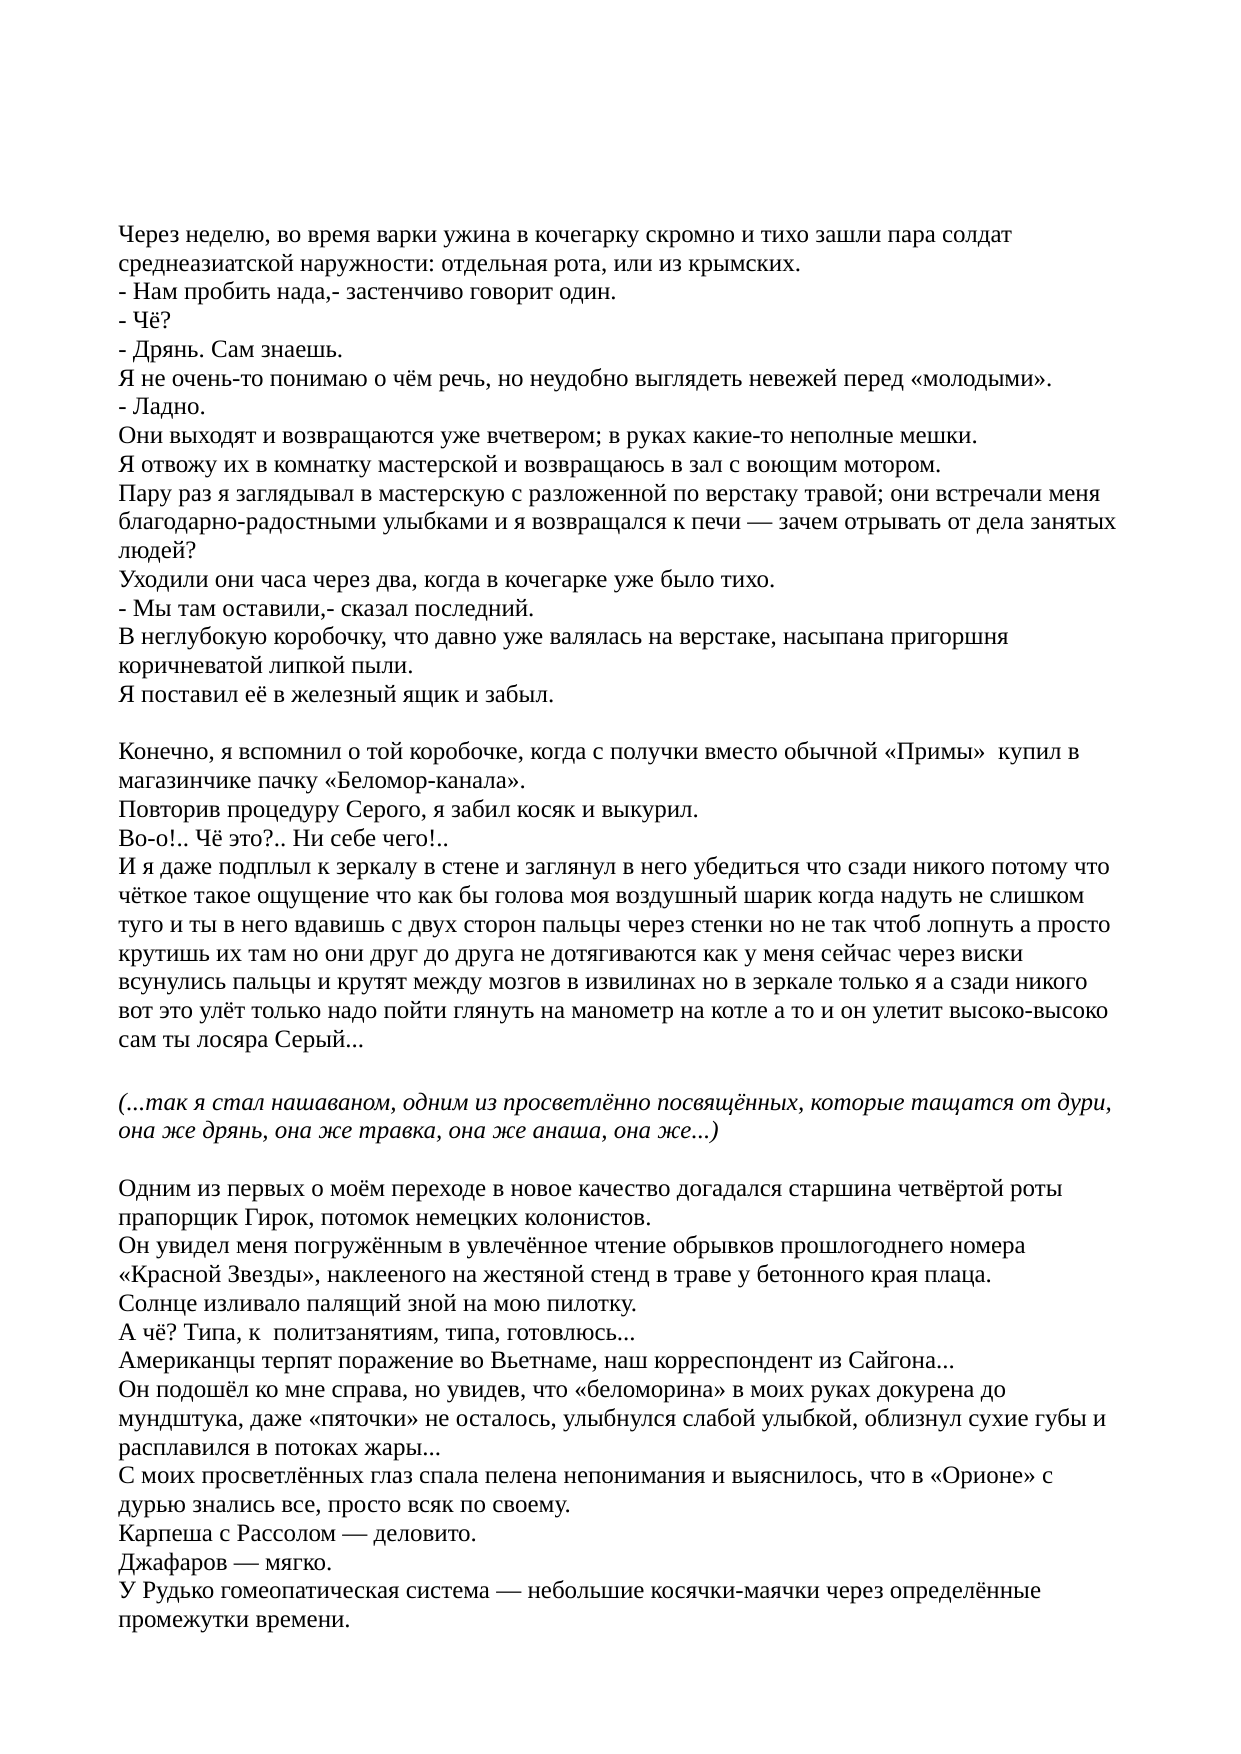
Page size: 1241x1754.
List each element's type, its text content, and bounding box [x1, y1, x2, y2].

text Карпеша с Рассолом — деловито. [118, 1518, 1122, 1547]
text Они выходят и возвращаются уже вчетвером; в руках какие-то неполные мешки. [118, 420, 1122, 449]
text Повторив процедуру Серого, я забил косяк и выкурил. [118, 794, 1122, 823]
text Я отвожу их в комнатку мастерской и возвращаюсь в зал с воющим мотором. [118, 449, 1122, 478]
text - Дрянь. Сам знаешь. [118, 334, 1122, 363]
text - Нам пробить нада,- застенчиво говорит один. [118, 276, 1122, 305]
text (...так я стал нашаваном, одним из просветлённо посвящённых, которые тащатся от дури, она же дрянь, она же травка, она же анаша, она же...) [118, 1087, 1122, 1144]
text Солнце изливало палящий зной на мою пилотку. [118, 1288, 1122, 1317]
text - Мы там оставили,- сказал последний. [118, 593, 1122, 621]
text Пару раз я заглядывал в мастерскую с разложенной по верстаку травой; они встречали меня благодарно-радостными улыбками и я возвращался к печи — зачем отрывать от дела занятых людей? [118, 478, 1122, 564]
text Во-о!.. Чё это?.. Ни себе чего!.. [118, 823, 1122, 851]
text Через неделю, во время варки ужина в кочегарку скромно и тихо зашли пара солдат среднеазиатской наружности: отдельная рота, или из крымских. [118, 219, 1122, 276]
text Американцы терпят поражение во Вьетнаме, наш корреспондент из Сайгона... [118, 1345, 1122, 1374]
text Конечно, я вспомнил о той коробочке, когда с получки вместо обычной «Примы» купил в магазинчике пачку «Беломор-канала». [118, 736, 1122, 794]
text В неглубокую коробочку, что давно уже валялась на верстаке, насыпана пригоршня коричневатой липкой пыли. [118, 621, 1122, 679]
text Он увидел меня погружённым в увлечённое чтение обрывков прошлогоднего номера «Красной Звезды», наклееного на жестяной стенд в траве у бетонного края плаца. [118, 1230, 1122, 1288]
text А чё? Типа, к политзанятиям, типа, готовлюсь... [118, 1317, 1122, 1345]
text У Рудько гомеопатическая система — небольшие косячки-маячки через определённые промежутки времени. [118, 1575, 1122, 1633]
text Джафаров — мягко. [118, 1547, 1122, 1575]
text Уходили они часа через два, когда в кочегарке уже было тихо. [118, 564, 1122, 593]
text Я не очень-то понимаю о чём речь, но неудобно выглядеть невежей перед «молодыми». [118, 363, 1122, 391]
text - Чё? [118, 305, 1122, 334]
text Он подошёл ко мне справа, но увидев, что «беломорина» в моих руках докурена до мундштука, даже «пяточки» не осталось, улыбнулся слабой улыбкой, облизнул сухие губы и расплавился в потоках жары... [118, 1374, 1122, 1460]
text Одним из первых о моём переходе в новое качество догадался старшина четвёртой роты прапорщик Гирок, потомок немецких колонистов. [118, 1173, 1122, 1230]
text - Ладно. [118, 391, 1122, 420]
text С моих просветлённых глаз спала пелена непонимания и выяснилось, что в «Орионе» с дурью знались все, просто всяк по своему. [118, 1460, 1122, 1518]
text И я даже подплыл к зеркалу в стене и заглянул в него убедиться что сзади никого потому что чёткое такое ощущение что как бы голова моя воздушный шарик когда надуть не слишком туго и ты в него вдавишь с двух сторон пальцы через стенки но не так чтоб лопнуть а просто крутишь их там но они друг до друга не дотягиваются как у меня сейчас через виски всунулись пальцы и крутят между мозгов в извилинах но в зеркале только я а сзади никого вот это улёт только надо пойти глянуть на манометр на котле а то и он улетит высоко-высоко сам ты лосяра Серый... [118, 851, 1122, 1053]
text Я поставил её в железный ящик и забыл. [118, 679, 1122, 708]
